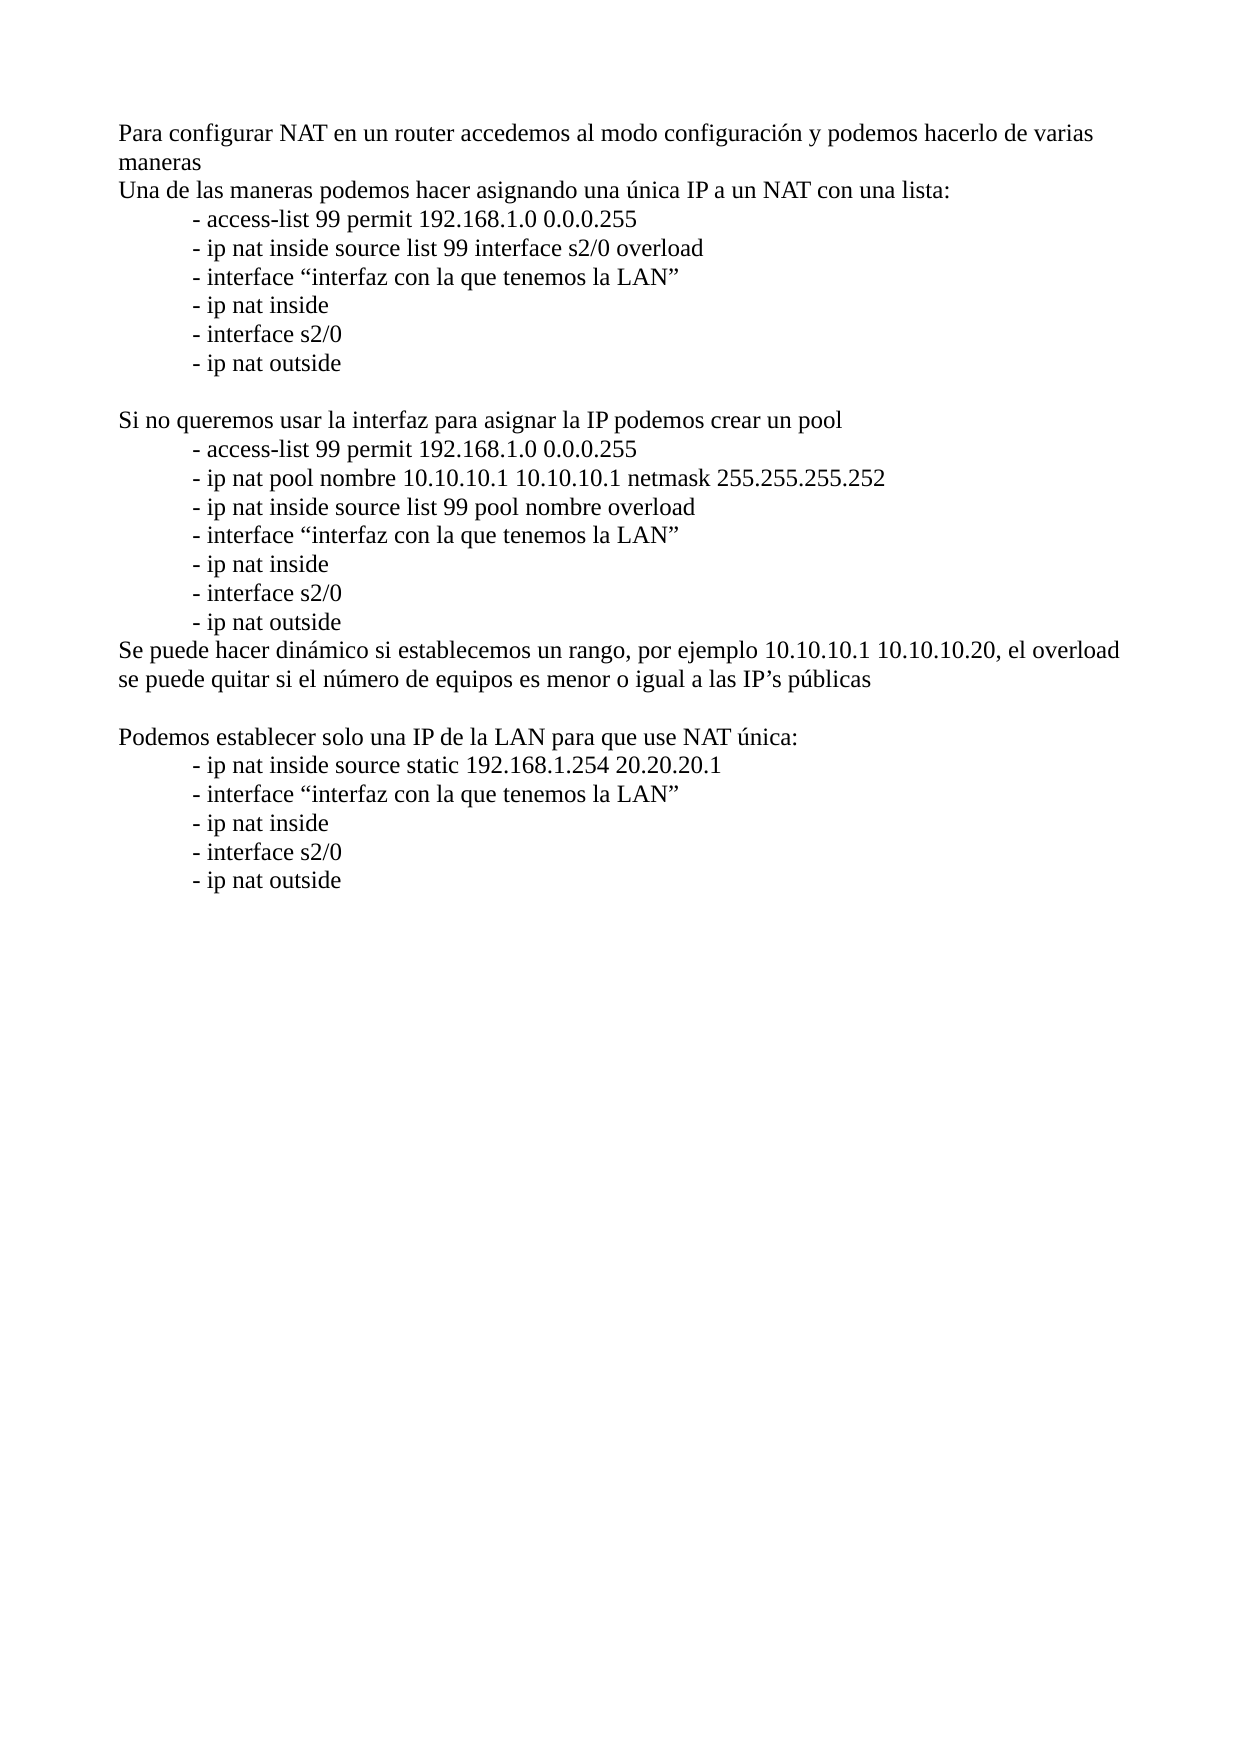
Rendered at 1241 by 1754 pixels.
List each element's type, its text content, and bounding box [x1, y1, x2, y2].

text - ip nat outside [118, 866, 1122, 894]
text - ip nat inside source list 99 interface s2/0 overload [118, 233, 1122, 262]
text - ip nat inside [118, 291, 1122, 319]
text - ip nat inside source static 192.168.1.254 20.20.20.1 [118, 751, 1122, 779]
text Podemos establecer solo una IP de la LAN para que use NAT única: [118, 722, 1122, 751]
text - interface s2/0 [118, 837, 1122, 866]
text - ip nat inside source list 99 pool nombre overload [118, 492, 1122, 521]
text - interface s2/0 [118, 319, 1122, 348]
text Si no queremos usar la interfaz para asignar la IP podemos crear un pool [118, 406, 1122, 434]
text - interface “interfaz con la que tenemos la LAN” [118, 521, 1122, 549]
text - access-list 99 permit 192.168.1.0 0.0.0.255 [118, 434, 1122, 463]
text - ip nat outside [118, 348, 1122, 377]
text - ip nat pool nombre 10.10.10.1 10.10.10.1 netmask 255.255.255.252 [118, 463, 1122, 492]
text Se puede hacer dinámico si establecemos un rango, por ejemplo 10.10.10.1 10.10.10.20, el overload se puede quitar si el número de equipos es menor o igual a las IP’s públicas [118, 636, 1122, 693]
text - ip nat inside [118, 808, 1122, 837]
text Para configurar NAT en un router accedemos al modo configuración y podemos hacerlo de varias maneras [118, 118, 1122, 176]
text - interface “interfaz con la que tenemos la LAN” [118, 779, 1122, 808]
text - ip nat outside [118, 607, 1122, 636]
text - interface “interfaz con la que tenemos la LAN” [118, 262, 1122, 291]
text - ip nat inside [118, 549, 1122, 578]
text Una de las maneras podemos hacer asignando una única IP a un NAT con una lista: [118, 176, 1122, 204]
text - interface s2/0 [118, 578, 1122, 607]
text - access-list 99 permit 192.168.1.0 0.0.0.255 [118, 204, 1122, 233]
